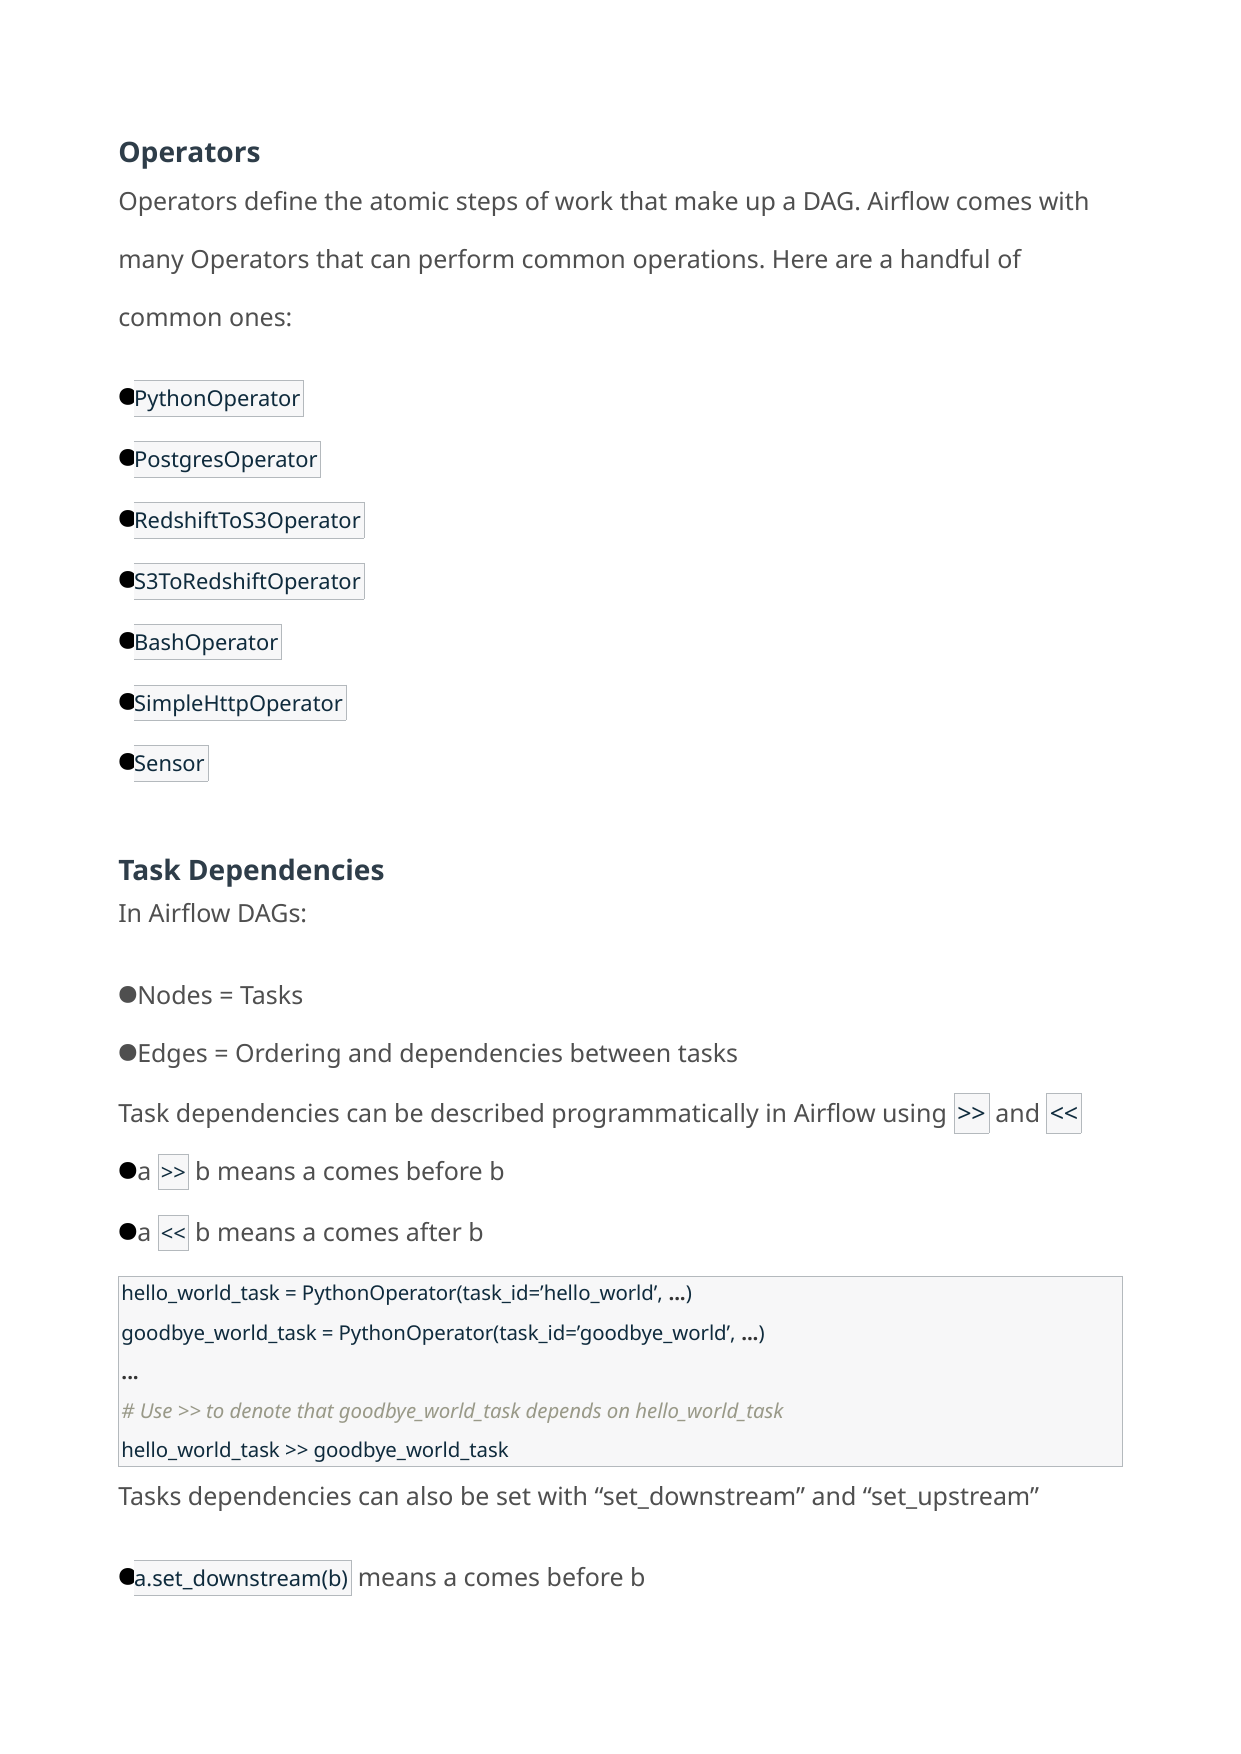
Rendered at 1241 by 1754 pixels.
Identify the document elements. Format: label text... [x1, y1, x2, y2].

list Sensor [118, 745, 208, 781]
list [347, 684, 1122, 720]
text hello_world_task >> goodbye_world_task [119, 1433, 1122, 1466]
list a << b means a comes after b [159, 1216, 188, 1250]
list [365, 502, 1122, 538]
list S3ToRedshiftOperator [118, 563, 364, 599]
text [1082, 1093, 1122, 1133]
text and [990, 1093, 1046, 1133]
text Task dependencies can be described programmatically in Airflow using [118, 1093, 954, 1133]
list a >> b means a comes before b [118, 1153, 188, 1189]
list [365, 563, 1122, 599]
text Tasks dependencies can also be set with “set_downstream” and “set_upstream” [118, 1478, 1122, 1512]
list [321, 441, 1122, 477]
list a >> b means a comes before b [189, 1153, 1122, 1189]
list [282, 624, 1122, 659]
list PythonOperator [118, 380, 303, 416]
list RedshiftToS3Operator [118, 502, 364, 538]
text hello_world_task = PythonOperator(task_id=’hello_world’, ...) [119, 1277, 1122, 1307]
text Operators define the atomic steps of work that make up a DAG. Airflow comes with many Operators that can perform common operations. Here are a handful of common ones: [118, 183, 1122, 333]
list Nodes = Tasks [118, 977, 1122, 1011]
list BashOperator [118, 624, 281, 659]
list [209, 745, 1122, 781]
list PostgresOperator [118, 441, 320, 477]
list a.set_downstream(b) [118, 1559, 351, 1596]
text goodbye_world_task = PythonOperator(task_id=’goodbye_world’, ...) [119, 1315, 1122, 1346]
list SimpleHttpOperator [118, 684, 346, 720]
list a << b means a comes after b [189, 1214, 1122, 1251]
subtitle Task Dependencies [118, 850, 1122, 888]
text ... [119, 1354, 1122, 1385]
text # Use >> to denote that goodbye_world_task depends on hello_world_task [119, 1394, 1122, 1424]
list [304, 380, 1122, 416]
text In Airflow DAGs: [118, 896, 1122, 930]
subtitle Operators [118, 133, 1122, 171]
list means a comes before b [352, 1559, 1122, 1596]
list a << b means a comes after b [118, 1214, 188, 1251]
text << [1047, 1094, 1081, 1133]
list Edges = Ordering and dependencies between tasks [118, 1035, 1122, 1069]
text >> [955, 1094, 989, 1133]
list a >> b means a comes before b [159, 1155, 188, 1189]
